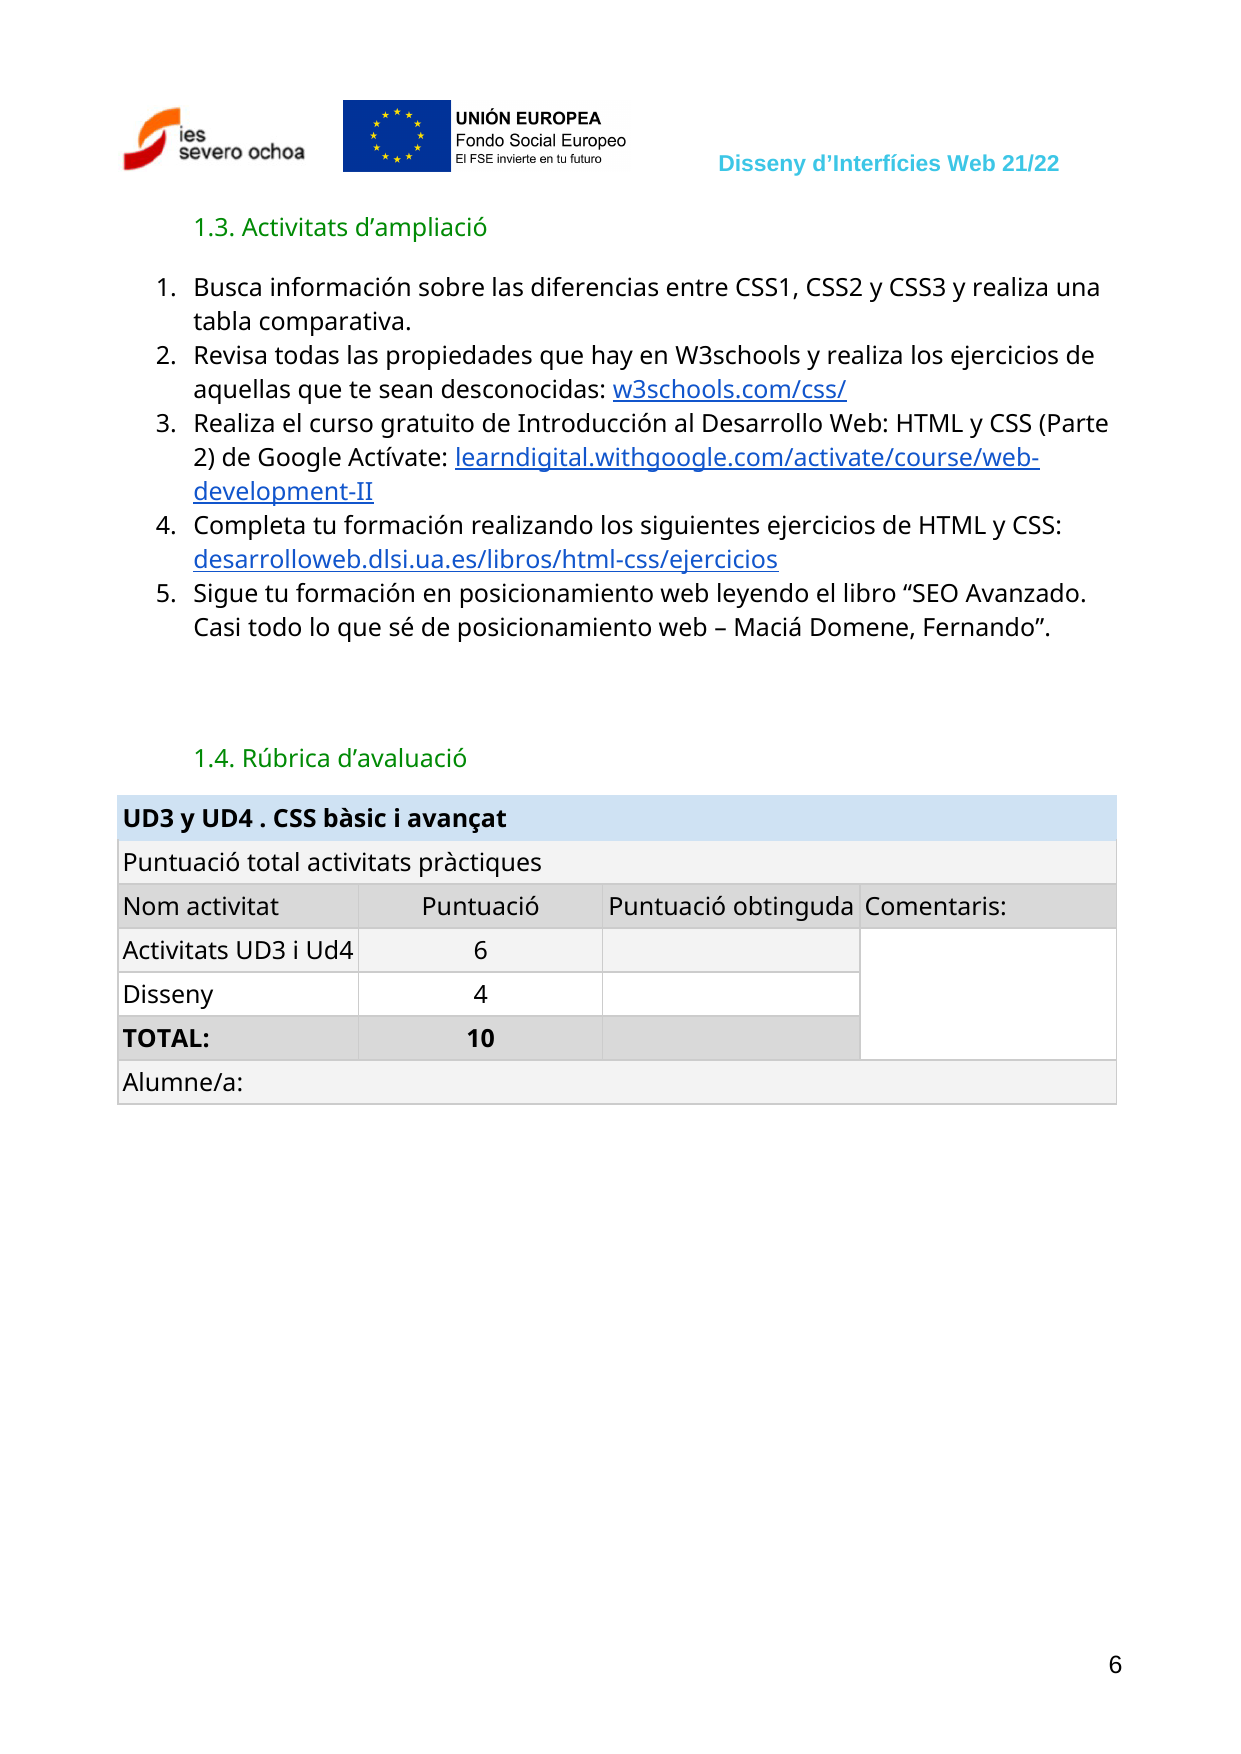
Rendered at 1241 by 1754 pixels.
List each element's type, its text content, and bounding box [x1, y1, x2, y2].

table_cell [861, 929, 1116, 1059]
subtitle 1.3. Activitats d’ampliació [118, 210, 1122, 244]
table_cell Puntuació total activitats pràctiques [119, 841, 1116, 883]
picture [343, 100, 631, 172]
table_cell 4 [359, 973, 602, 1015]
table_cell 6 [359, 929, 602, 971]
picture [118, 105, 307, 172]
table_cell Alumne/a: [119, 1061, 1116, 1103]
list Completa tu formación realizando los siguientes ejercicios de HTML y CSS: desarrolloweb.dlsi.ua.es/libros/html-css/ejercicios [156, 508, 1122, 576]
list Sigue tu formación en posicionamiento web leyendo el libro “SEO Avanzado. Casi todo lo que sé de posicionamiento web – Maciá Domene, Fernando”. [156, 576, 1122, 644]
table_cell [603, 973, 859, 1015]
table_header UD3 y UD4 . CSS bàsic i avançat [119, 797, 1116, 839]
list Realiza el curso gratuito de Introducción al Desarrollo Web: HTML y CSS (Parte 2) de Google Actívate: learndigital.withgoogle.com/activate/course/web-development-II [156, 405, 1122, 508]
table_cell [603, 929, 859, 971]
table_cell Activitats UD3 i Ud4 [119, 929, 358, 971]
table_cell Comentaris: [861, 885, 1116, 927]
table_cell Puntuació [359, 885, 602, 927]
table_cell 10 [359, 1017, 602, 1059]
table_cell Nom activitat [119, 885, 358, 927]
list Revisa todas las propiedades que hay en W3schools y realiza los ejercicios de aquellas que te sean desconocidas: w3schools.com/css/ [156, 337, 1122, 405]
table_cell Puntuació obtinguda [603, 885, 859, 927]
subtitle 1.4. Rúbrica d’avaluació [118, 740, 1122, 774]
list Busca información sobre las diferencias entre CSS1, CSS2 y CSS3 y realiza una tabla comparativa. [156, 269, 1122, 337]
table_cell TOTAL: [119, 1017, 358, 1059]
table_cell [603, 1017, 859, 1059]
table_cell Disseny [119, 973, 358, 1015]
